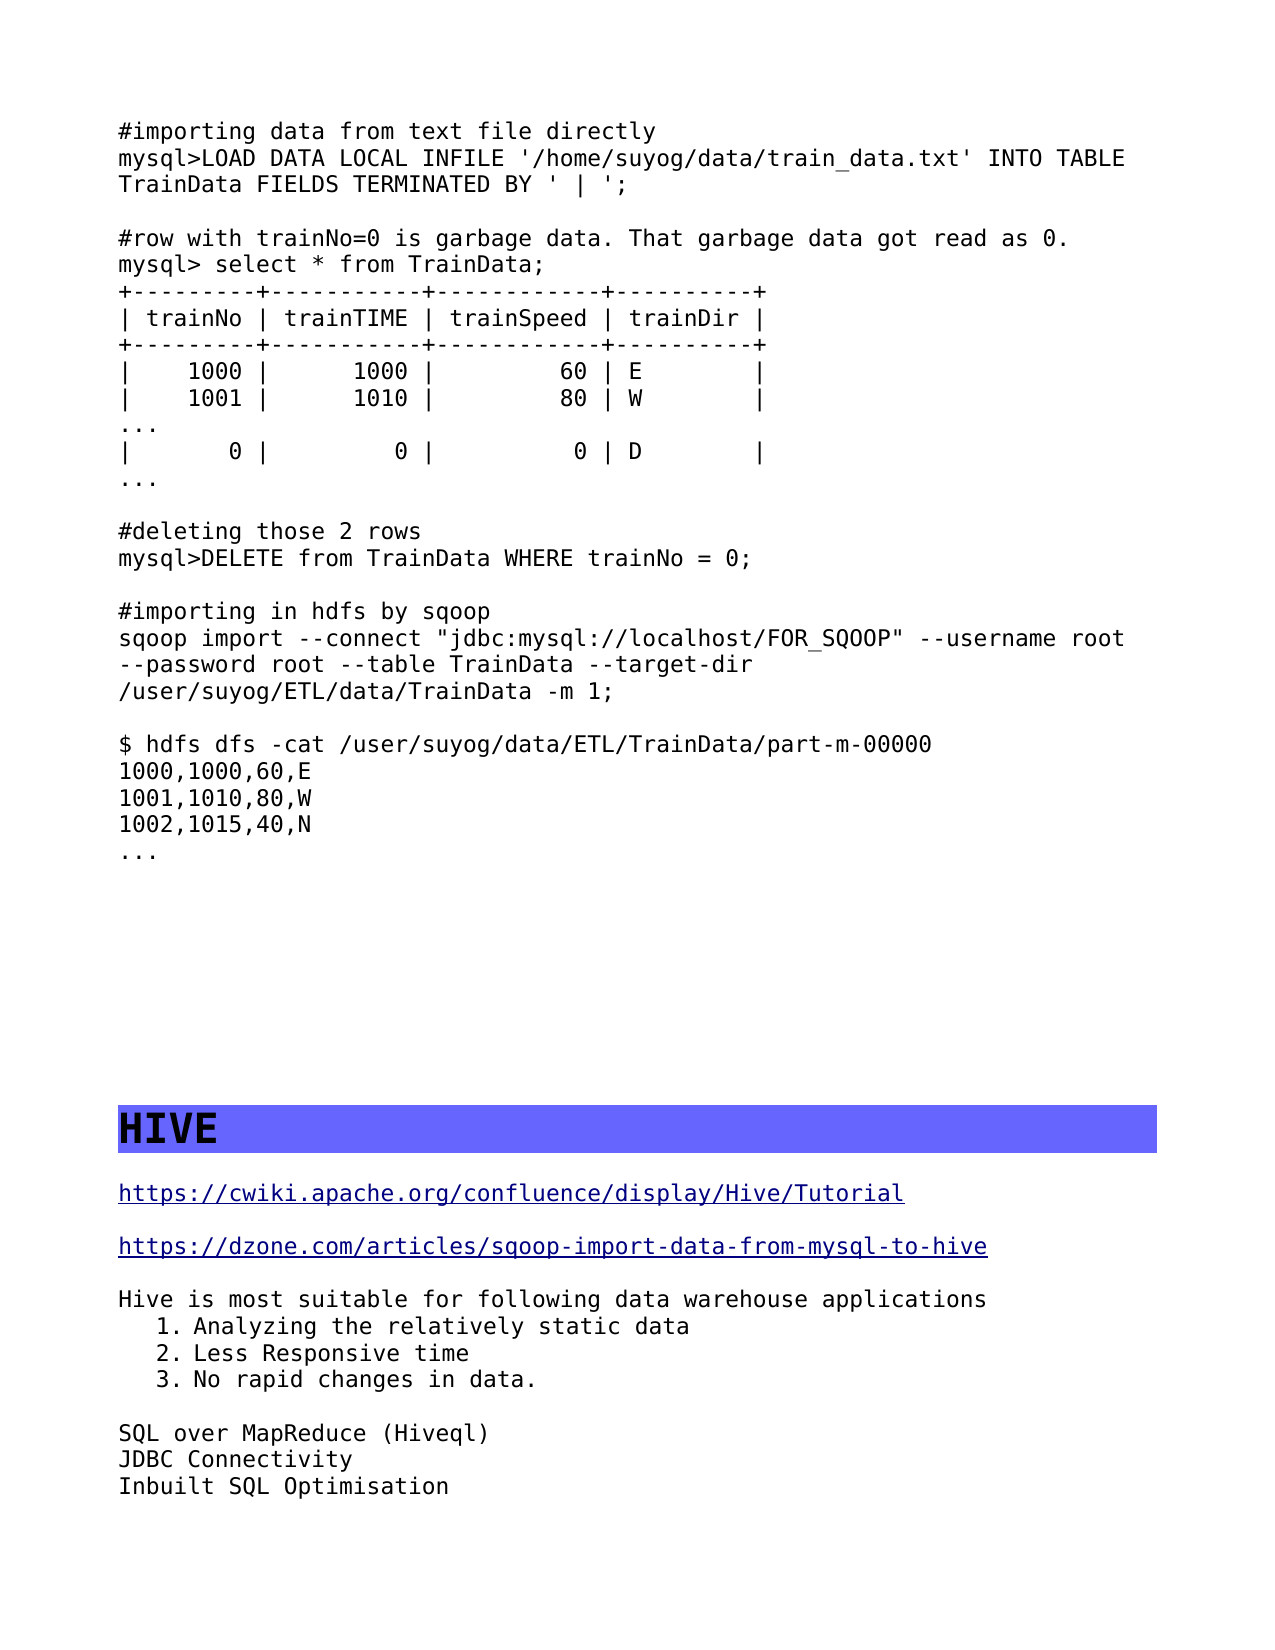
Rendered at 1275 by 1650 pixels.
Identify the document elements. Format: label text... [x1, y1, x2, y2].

text ... [118, 465, 1157, 491]
text mysql>DELETE from TrainData WHERE trainNo = 0; [118, 545, 1157, 571]
text #importing in hdfs by sqoop [118, 598, 1157, 625]
text #importing data from text file directly [118, 118, 1157, 145]
text #row with trainNo=0 is garbage data. That garbage data got read as 0. [118, 225, 1157, 251]
text | 1000 | 1000 | 60 | E | [118, 358, 1157, 385]
text HIVE [118, 1105, 1157, 1153]
text mysql> select * from TrainData; [118, 251, 1157, 278]
list Analyzing the relatively static data [156, 1313, 1157, 1340]
text 1001,1010,80,W [118, 785, 1157, 811]
text $ hdfs dfs -cat /user/suyog/data/ETL/TrainData/part-m-00000 [118, 731, 1157, 758]
text #deleting those 2 rows [118, 518, 1157, 545]
text +---------+-----------+------------+----------+ [118, 278, 1157, 305]
list Less Responsive time [156, 1340, 1157, 1367]
text mysql>LOAD DATA LOCAL INFILE '/home/suyog/data/train_data.txt' INTO TABLE TrainData FIELDS TERMINATED BY ' | '; [118, 145, 1157, 198]
text https://cwiki.apache.org/confluence/display/Hive/Tutorial [118, 1180, 1157, 1207]
text https://dzone.com/articles/sqoop-import-data-from-mysql-to-hive [118, 1233, 1157, 1260]
text 1002,1015,40,N [118, 811, 1157, 838]
text JDBC Connectivity [118, 1447, 1157, 1473]
text | trainNo | trainTIME | trainSpeed | trainDir | [118, 305, 1157, 331]
text Hive is most suitable for following data warehouse applications [118, 1287, 1157, 1313]
text | 0 | 0 | 0 | D | [118, 438, 1157, 465]
text sqoop import --connect "jdbc:mysql://localhost/FOR_SQOOP" --username root --password root --table TrainData --target-dir /user/suyog/ETL/data/TrainData -m 1; [118, 625, 1157, 705]
text +---------+-----------+------------+----------+ [118, 331, 1157, 358]
list No rapid changes in data. [156, 1367, 1157, 1393]
text ... [118, 411, 1157, 438]
text | 1001 | 1010 | 80 | W | [118, 385, 1157, 411]
text 1000,1000,60,E [118, 758, 1157, 785]
text ... [118, 838, 1157, 865]
text SQL over MapReduce (Hiveql) [118, 1420, 1157, 1447]
text Inbuilt SQL Optimisation [118, 1473, 1157, 1500]
